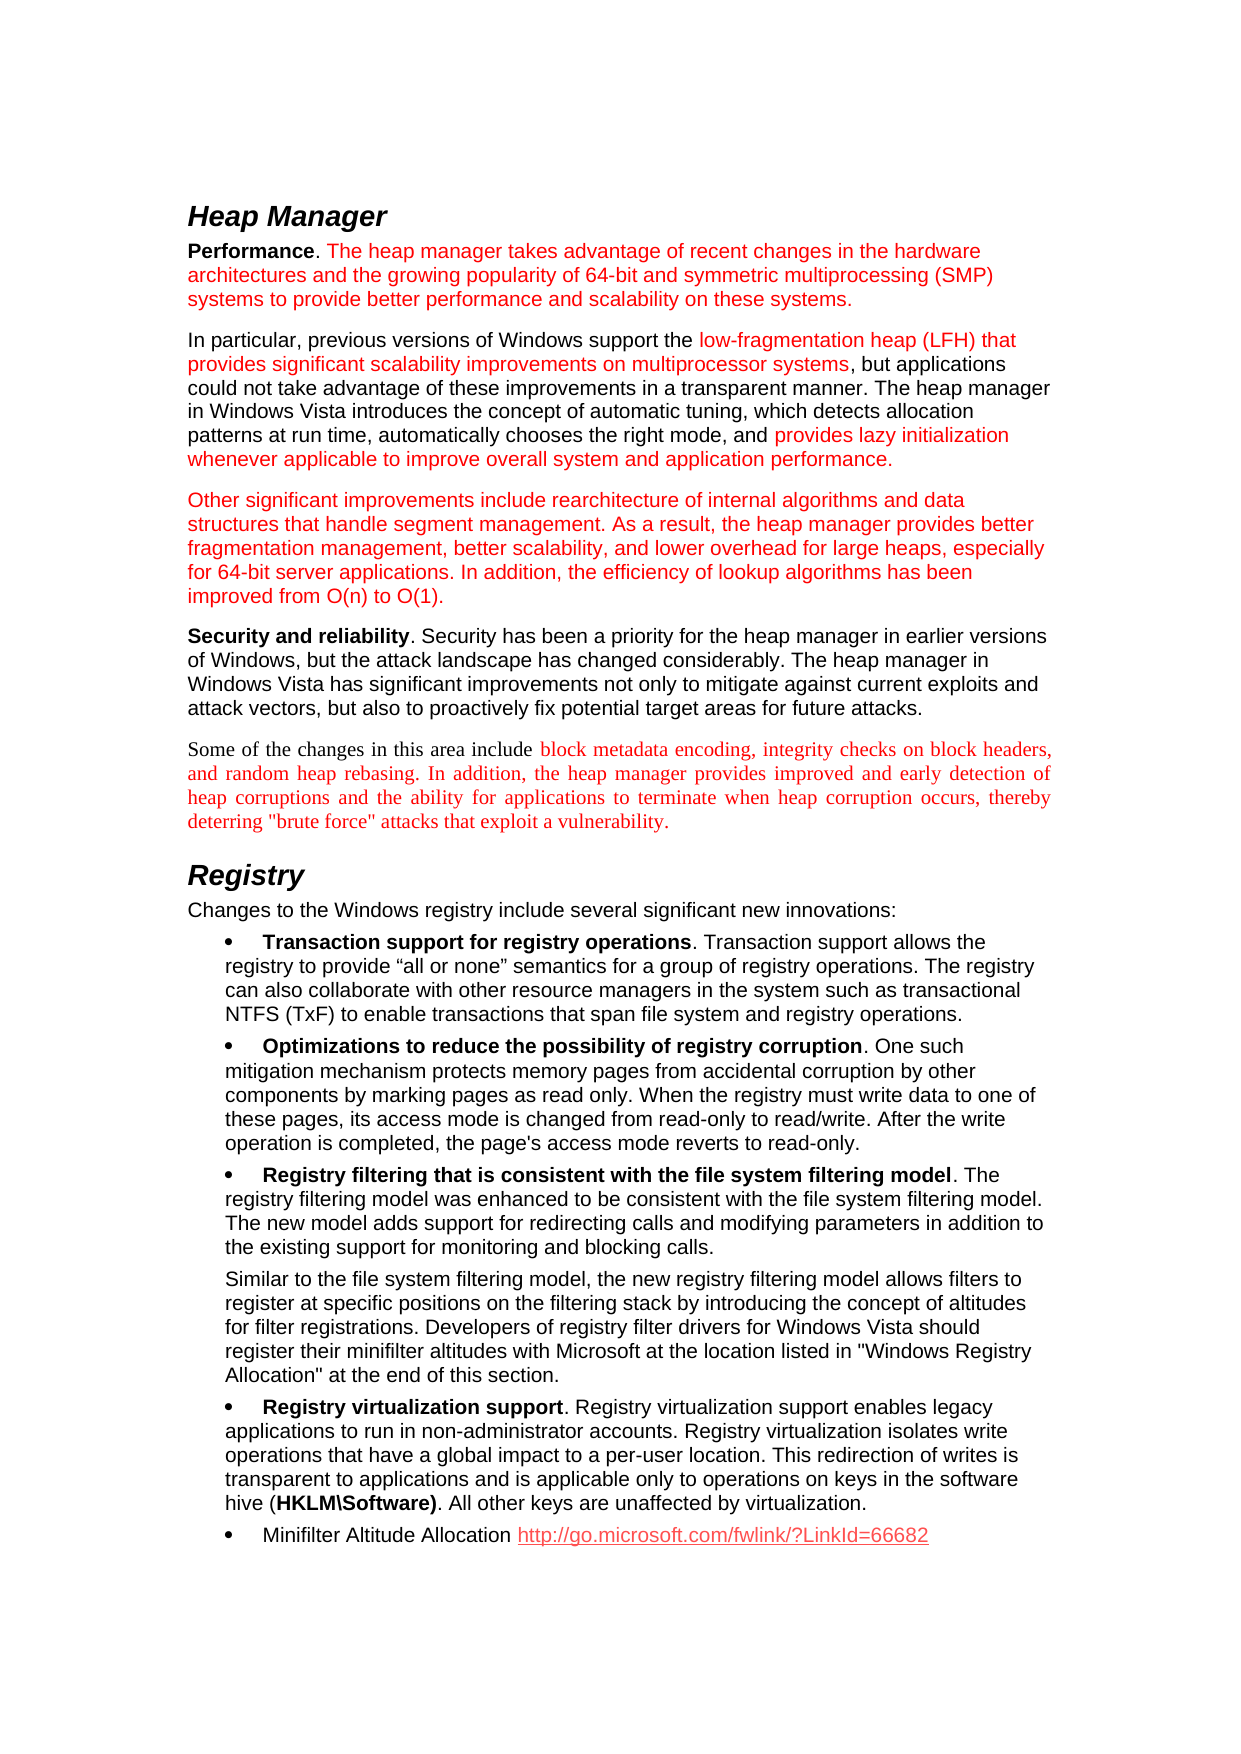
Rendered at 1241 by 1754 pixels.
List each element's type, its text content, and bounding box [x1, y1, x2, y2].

list Optimizations to reduce the possibility of registry corruption. One such mitigation mechanism protects memory pages from accidental corruption by other components by marking pages as read only. When the registry must write data to one of these pages, its access mode is changed from read-only to read/write. After the write operation is completed, the page's access mode reverts to read-only. [225, 1034, 1053, 1154]
text Changes to the Windows registry include several significant new innovations: [187, 898, 1053, 922]
list Transaction support for registry operations. Transaction support allows the registry to provide “all or none” semantics for a group of registry operations. The registry can also collaborate with other resource managers in the system such as transactional NTFS (TxF) to enable transactions that span file system and registry operations. [225, 930, 1053, 1026]
list Minifilter Altitude Allocation http://go.microsoft.com/fwlink/?LinkId=66682 [225, 1523, 1053, 1547]
text Similar to the file system filtering model, the new registry filtering model allows filters to register at specific positions on the filtering stack by introducing the concept of altitudes for filter registrations. Developers of registry filter drivers for Windows Vista should register their minifilter altitudes with Microsoft at the location listed in "Windows Registry Allocation" at the end of this section. [225, 1267, 1053, 1387]
text Performance. The heap manager takes advantage of recent changes in the hardware architectures and the growing popularity of 64-bit and symmetric multiprocessing (SMP) systems to provide better performance and scalability on these systems. [187, 239, 1053, 311]
text Some of the changes in this area include block metadata encoding, integrity checks on block headers, and random heap rebasing. In addition, the heap manager provides improved and early detection of heap corruptions and the ability for applications to terminate when heap corruption occurs, thereby deterring "brute force" attacks that exploit a vulnerability. [187, 737, 1053, 833]
text In particular, previous versions of Windows support the low-fragmentation heap (LFH) that provides significant scalability improvements on multiprocessor systems, but applications could not take advantage of these improvements in a transparent manner. The heap manager in Windows Vista introduces the concept of automatic tuning, which detects allocation patterns at run time, automatically chooses the right mode, and provides lazy initialization whenever applicable to improve overall system and application performance. [187, 327, 1053, 471]
subtitle Heap Manager [187, 199, 1053, 233]
list Registry filtering that is consistent with the file system filtering model. The registry filtering model was enhanced to be consistent with the file system filtering model. The new model adds support for redirecting calls and modifying parameters in addition to the existing support for monitoring and blocking calls. [225, 1163, 1053, 1258]
list Registry virtualization support. Registry virtualization support enables legacy applications to run in non-administrator accounts. Registry virtualization isolates write operations that have a global impact to a per-user location. This redirection of writes is transparent to applications and is applicable only to operations on keys in the software hive (HKLM\Software). All other keys are unaffected by virtualization. [225, 1395, 1053, 1515]
text Security and reliability. Security has been a priority for the heap manager in earlier versions of Windows, but the attack landscape has changed considerably. The heap manager in Windows Vista has significant improvements not only to mitigate against current exploits and attack vectors, but also to proactively fix potential target areas for future attacks. [187, 624, 1053, 720]
text Other significant improvements include rearchitecture of internal algorithms and data structures that handle segment management. As a result, the heap manager provides better fragmentation management, better scalability, and lower overhead for large heaps, especially for 64-bit server applications. In addition, the efficiency of lookup algorithms has been improved from O(n) to O(1). [187, 488, 1053, 608]
subtitle Registry [187, 858, 1053, 892]
